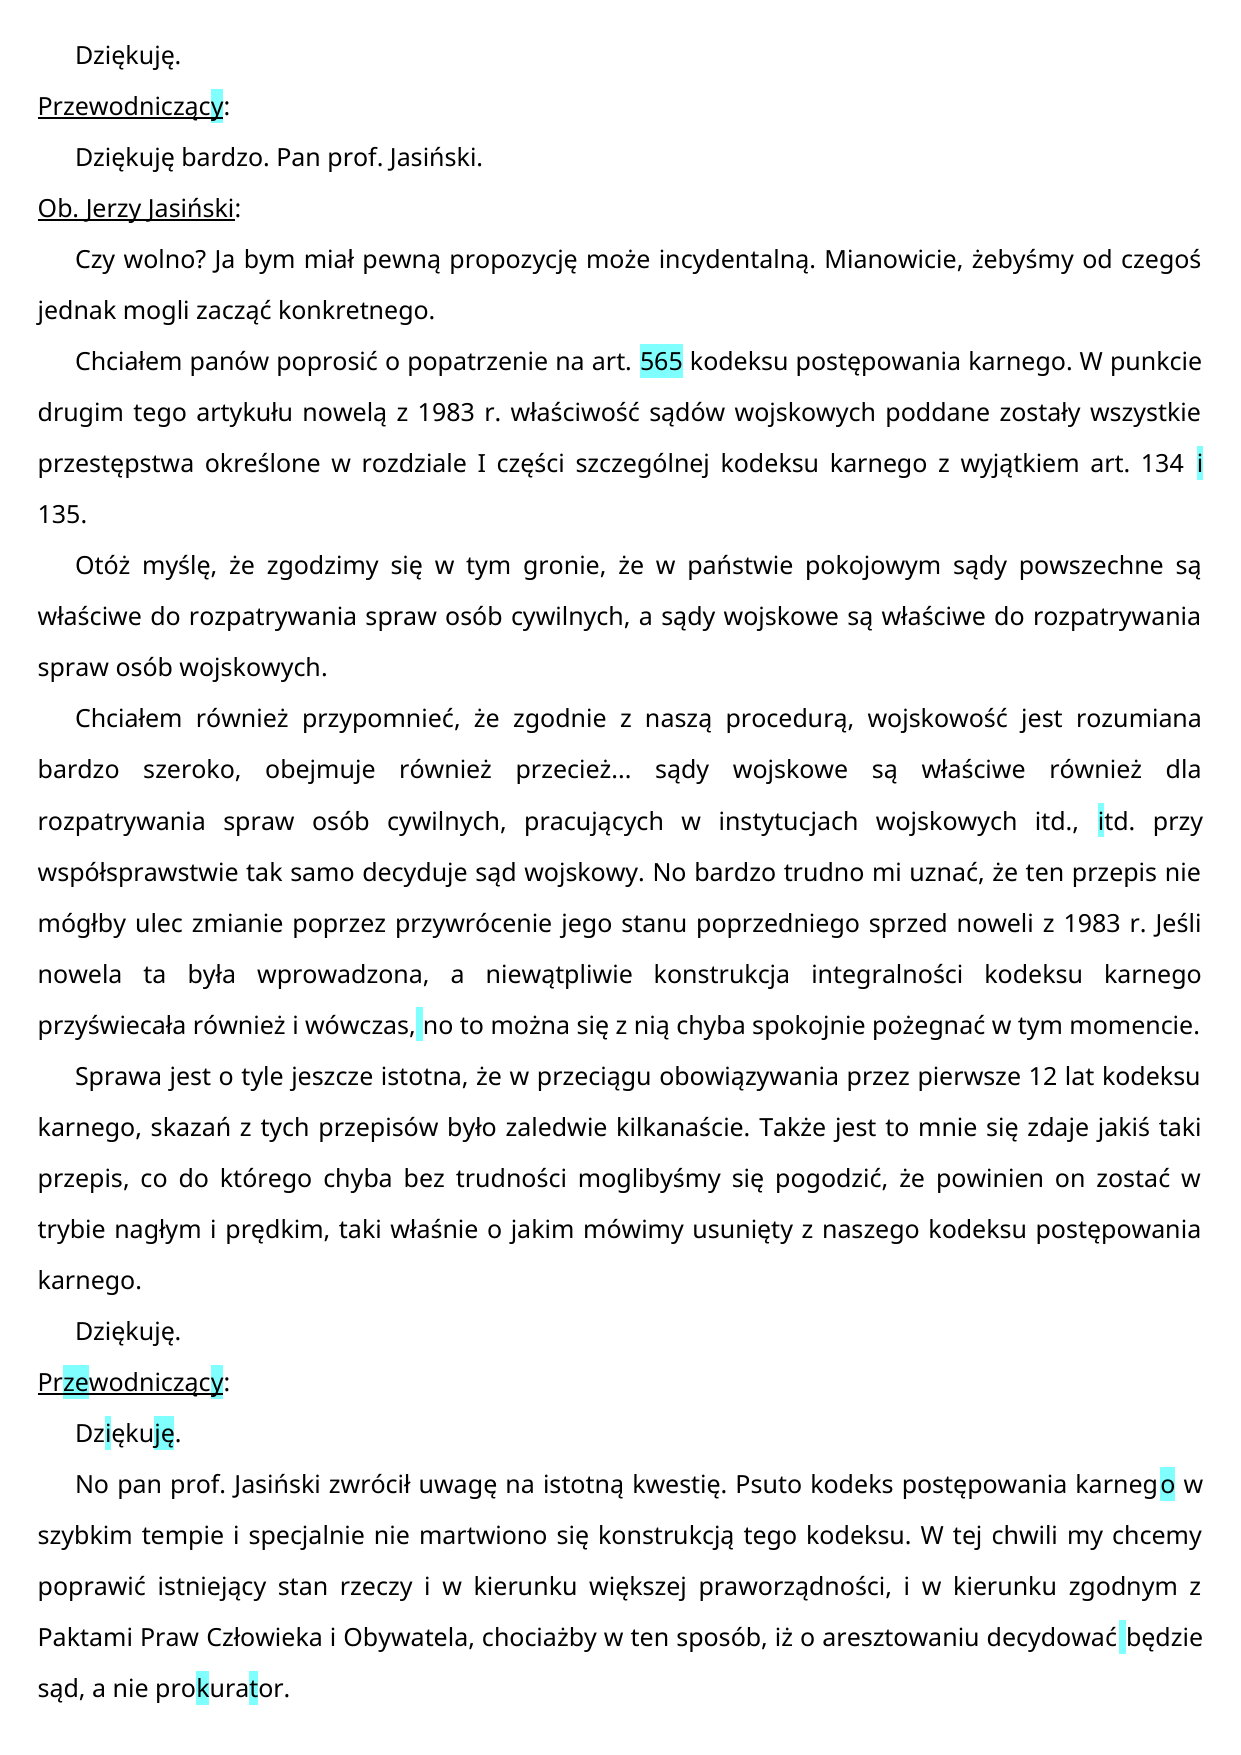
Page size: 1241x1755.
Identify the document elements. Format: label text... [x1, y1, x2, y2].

text Dziękuję bardzo. Pan prof. Jasiński. [37, 139, 1203, 174]
text Ob. Jerzy Jasiński: [37, 191, 1203, 225]
text Chciałem panów poprosić o popatrzenie na art. 565 kodeksu postępowania karnego. W punkcie drugim tego artykułu nowelą z 1983 r. właściwość sądów wojskowych poddane zostały wszystkie przestępstwa określone w rozdziale I części szczególnej kodeksu karnego z wyjątkiem art. 134 i 135. [37, 344, 1203, 531]
text Otóż myślę, że zgodzimy się w tym gronie, że w państwie pokojowym sądy powszechne są właściwe do rozpatrywania spraw osób cywilnych, a sądy wojskowe są właściwe do rozpatrywania spraw osób wojskowych. [37, 548, 1203, 684]
text Chciałem również przypomnieć, że zgodnie z naszą procedurą, wojskowość jest rozumiana bardzo szeroko, obejmuje również przecież... sądy wojskowe są właściwe również dla rozpatrywania spraw osób cywilnych, pracujących w instytucjach wojskowych itd., itd. przy współsprawstwie tak samo decyduje sąd wojskowy. No bardzo trudno mi uznać, że ten przepis nie mógłby ulec zmianie poprzez przywrócenie jego stanu poprzedniego sprzed noweli z 1983 r. Jeśli nowela ta była wprowadzona, a niewątpliwie konstrukcja integralności kodeksu karnego przyświecała również i wówczas, no to można się z nią chyba spokojnie pożegnać w tym momencie. [37, 701, 1203, 1041]
text Przewodniczący: [37, 88, 1203, 123]
text Sprawa jest o tyle jeszcze istotna, że w przeciągu obowiązywania przez pierwsze 12 lat kodeksu karnego, skazań z tych przepisów było zaledwie kilkanaście. Także jest to mnie się zdaje jakiś taki przepis, co do którego chyba bez trudności moglibyśmy się pogodzić, że powinien on zostać w trybie nagłym i prędkim, taki właśnie o jakim mówimy usunięty z naszego kodeksu postępowania karnego. [37, 1058, 1203, 1297]
text Przewodniczący: [37, 1364, 1203, 1399]
text Dziękuję. [37, 1416, 1203, 1450]
text Czy wolno? Ja bym miał pewną propozycję może incydentalną. Mianowicie, żebyśmy od czegoś jednak mogli zacząć konkretnego. [37, 242, 1203, 327]
text Dziękuję. [37, 1313, 1203, 1348]
text Dziękuję. [37, 37, 1203, 72]
text No pan prof. Jasiński zwrócił uwagę na istotną kwestię. Psuto kodeks postępowania karnego w szybkim tempie i specjalnie nie martwiono się konstrukcją tego kodeksu. W tej chwili my chcemy poprawić istniejący stan rzeczy i w kierunku większej praworządności, i w kierunku zgodnym z Paktami Praw Człowieka i Obywatela, chociażby w ten sposób, iż o aresztowaniu decydować będzie sąd, a nie prokurator. [37, 1467, 1203, 1705]
